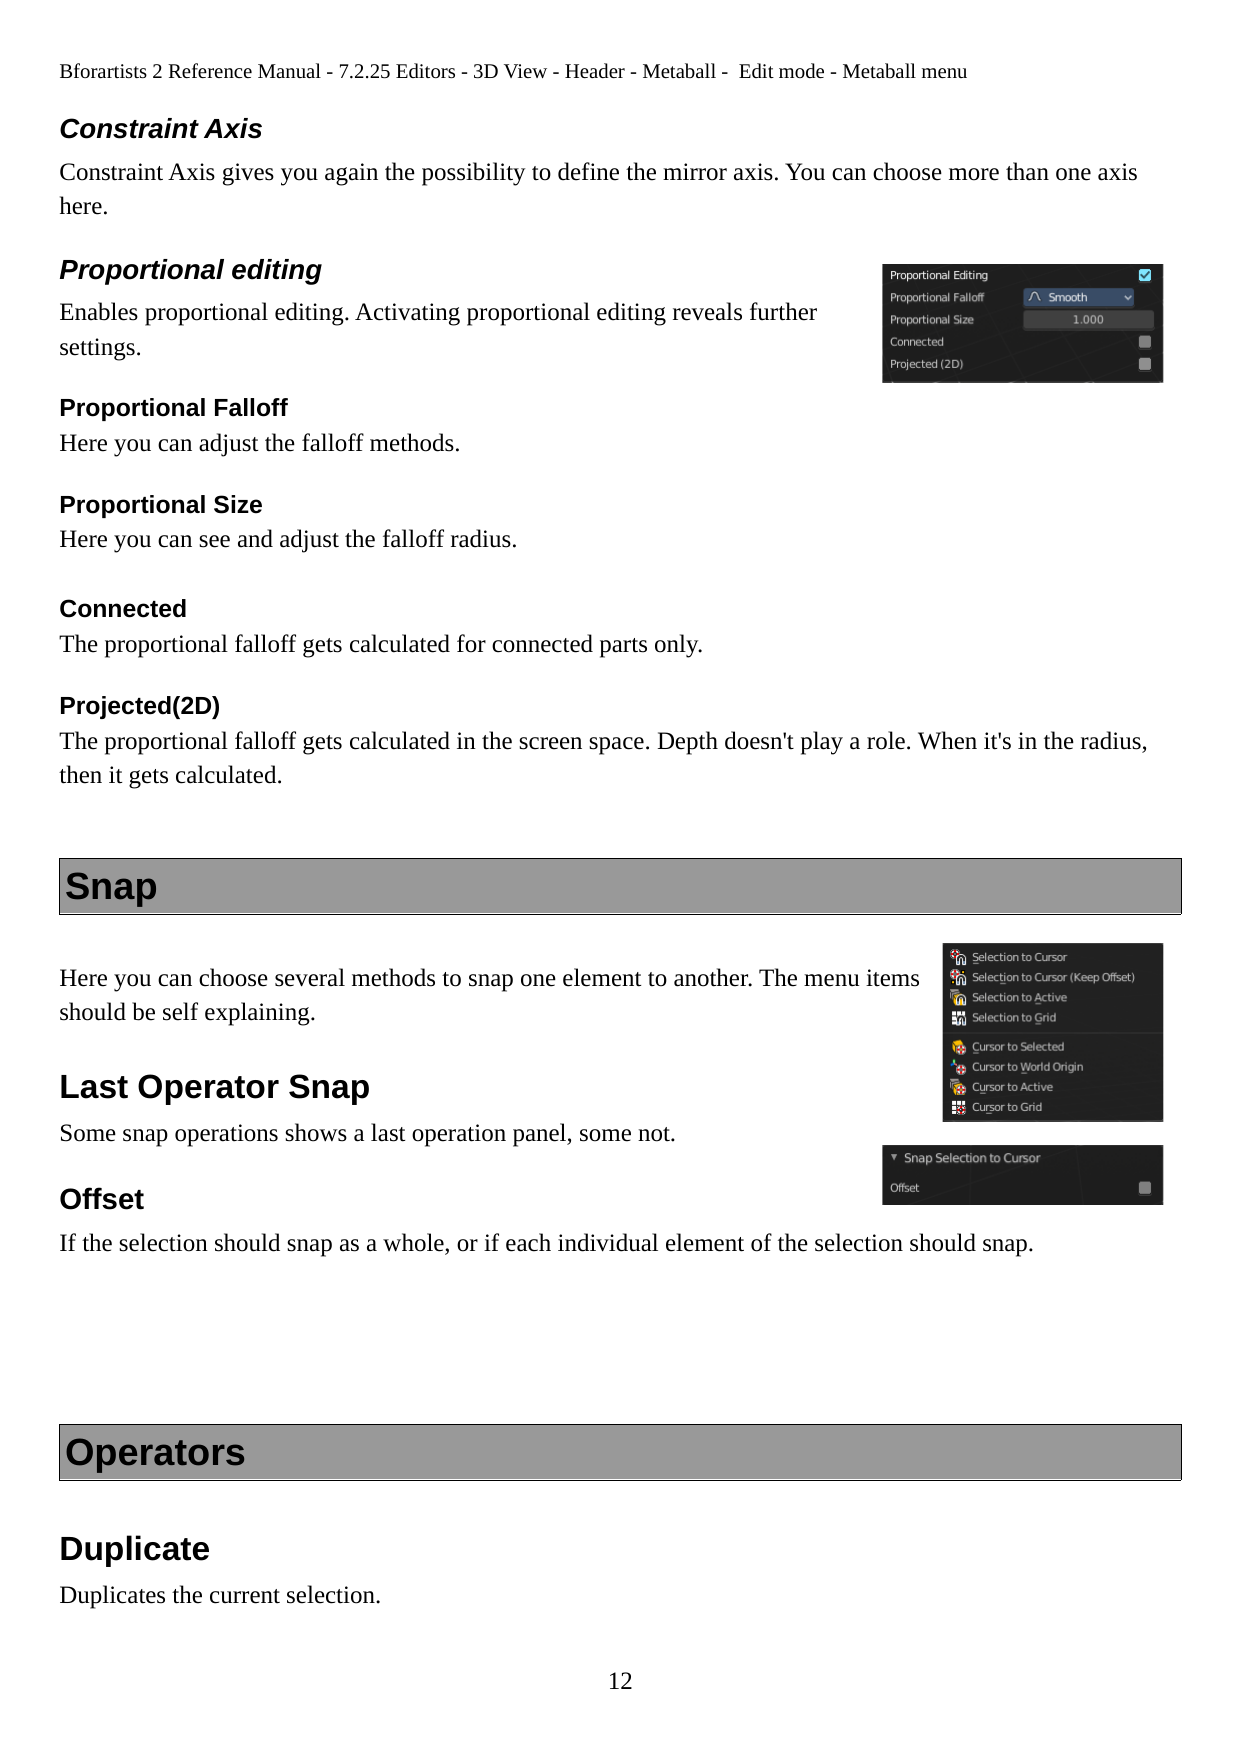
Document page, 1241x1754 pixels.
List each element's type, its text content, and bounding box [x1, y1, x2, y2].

text Here you can adjust the falloff methods. [59, 428, 1181, 457]
text Here you can choose several methods to snap one element to another. The menu items should be self explaining. [59, 963, 942, 1026]
text Duplicates the current selection. [59, 1580, 1181, 1609]
table_header Snap [60, 859, 1181, 913]
text The proportional falloff gets calculated for connected parts only. [59, 629, 1181, 658]
text The proportional falloff gets calculated in the screen space. Depth doesn't play a role. When it's in the radius, then it gets calculated. [59, 726, 1181, 789]
text Enables proportional editing. Activating proportional editing reveals further settings. [59, 297, 882, 361]
subtitle Proportional Size [59, 490, 1181, 518]
subtitle Constraint Axis [59, 113, 1181, 144]
text Here you can see and adjust the falloff radius. [59, 524, 1181, 553]
subtitle Last Operator Snap [59, 1067, 942, 1106]
text If the selection should snap as a whole, or if each individual element of the selection should snap. [59, 1228, 1181, 1257]
table_header Operators [60, 1425, 1181, 1479]
subtitle Proportional editing [59, 253, 1181, 285]
text Constraint Axis gives you again the possibility to define the mirror axis. You can choose more than one axis here. [59, 157, 1181, 220]
subtitle [1164, 1067, 1181, 1106]
subtitle Offset [59, 1182, 1181, 1216]
text Some snap operations shows a last operation panel, some not. [59, 1118, 1181, 1147]
subtitle Proportional Falloff [59, 393, 1181, 422]
picture [882, 1145, 1164, 1205]
subtitle Duplicate [59, 1529, 1181, 1568]
picture [942, 943, 1164, 1122]
picture [882, 264, 1164, 383]
subtitle Connected [59, 594, 1181, 623]
subtitle Projected(2D) [59, 691, 1181, 719]
